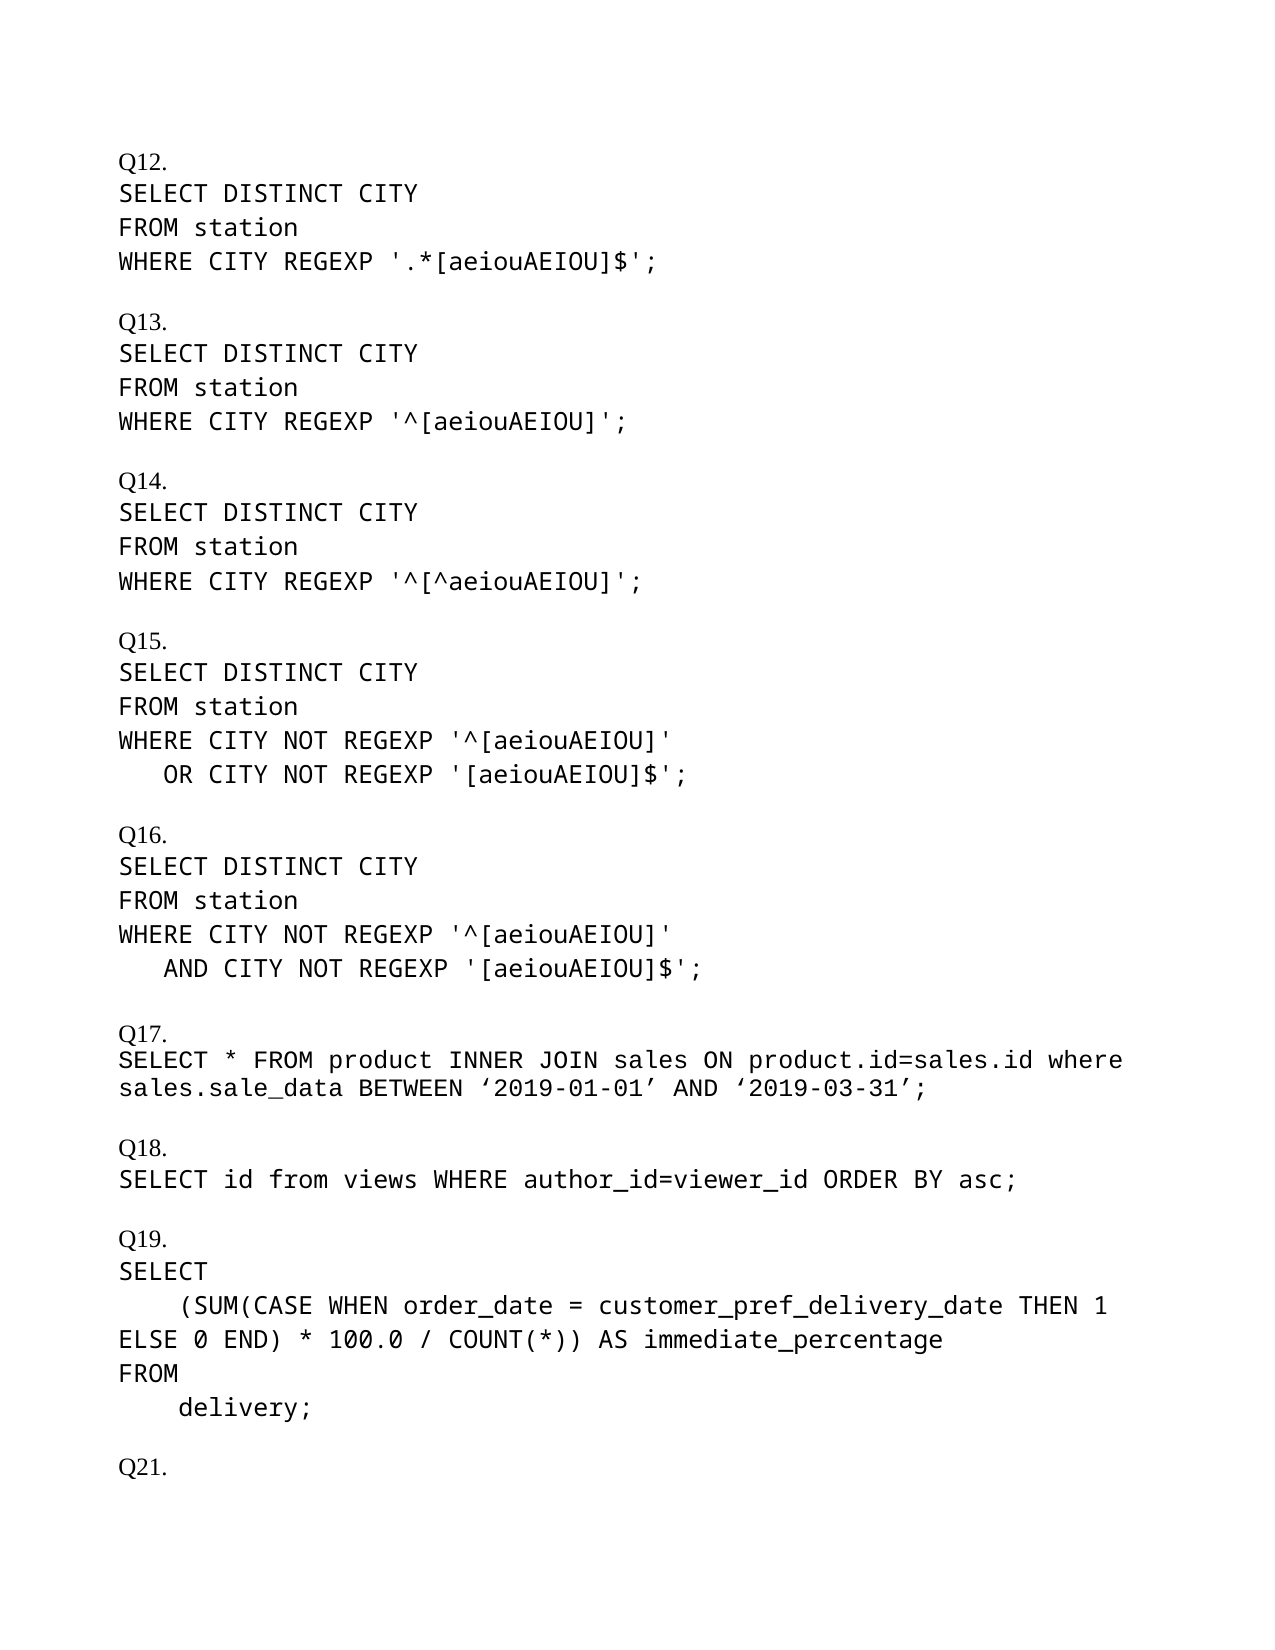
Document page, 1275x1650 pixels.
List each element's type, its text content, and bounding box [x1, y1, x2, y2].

text FROM station [118, 210, 1157, 244]
text WHERE CITY NOT REGEXP '^[aeiouAEIOU]' [118, 723, 1157, 757]
text SELECT * FROM product INNER JOIN sales ON product.id=sales.id where sales.sale_data BETWEEN ‘2019-01-01’ AND ‘2019-03-31’; [118, 1047, 1157, 1104]
text AND CITY NOT REGEXP '[aeiouAEIOU]$'; [118, 951, 1157, 985]
text Q17. [118, 1019, 1157, 1047]
text WHERE CITY NOT REGEXP '^[aeiouAEIOU]' [118, 917, 1157, 951]
text Q19. [118, 1224, 1157, 1253]
text FROM station [118, 369, 1157, 403]
text FROM station [118, 882, 1157, 917]
text Q18. [118, 1133, 1157, 1162]
text FROM station [118, 689, 1157, 723]
text FROM [118, 1355, 1157, 1389]
text Q14. [118, 466, 1157, 495]
text Q16. [118, 820, 1157, 848]
text Q13. [118, 307, 1157, 335]
text WHERE CITY REGEXP '^[^aeiouAEIOU]'; [118, 563, 1157, 597]
text SELECT DISTINCT CITY [118, 848, 1157, 882]
text SELECT DISTINCT CITY [118, 655, 1157, 689]
text WHERE CITY REGEXP '.*[aeiouAEIOU]$'; [118, 244, 1157, 278]
text SELECT DISTINCT CITY [118, 495, 1157, 529]
text delivery; [118, 1389, 1157, 1423]
text OR CITY NOT REGEXP '[aeiouAEIOU]$'; [118, 757, 1157, 791]
text (SUM(CASE WHEN order_date = customer_pref_delivery_date THEN 1 ELSE 0 END) * 100.0 / COUNT(*)) AS immediate_percentage [118, 1287, 1157, 1355]
text FROM station [118, 529, 1157, 563]
text SELECT [118, 1253, 1157, 1287]
text SELECT id from views WHERE author_id=viewer_id ORDER BY asc; [118, 1162, 1157, 1196]
text Q21. [118, 1452, 1157, 1481]
text SELECT DISTINCT CITY [118, 335, 1157, 369]
text WHERE CITY REGEXP '^[aeiouAEIOU]'; [118, 403, 1157, 437]
text Q15. [118, 626, 1157, 655]
text SELECT DISTINCT CITY [118, 176, 1157, 210]
text Q12. [118, 147, 1157, 176]
